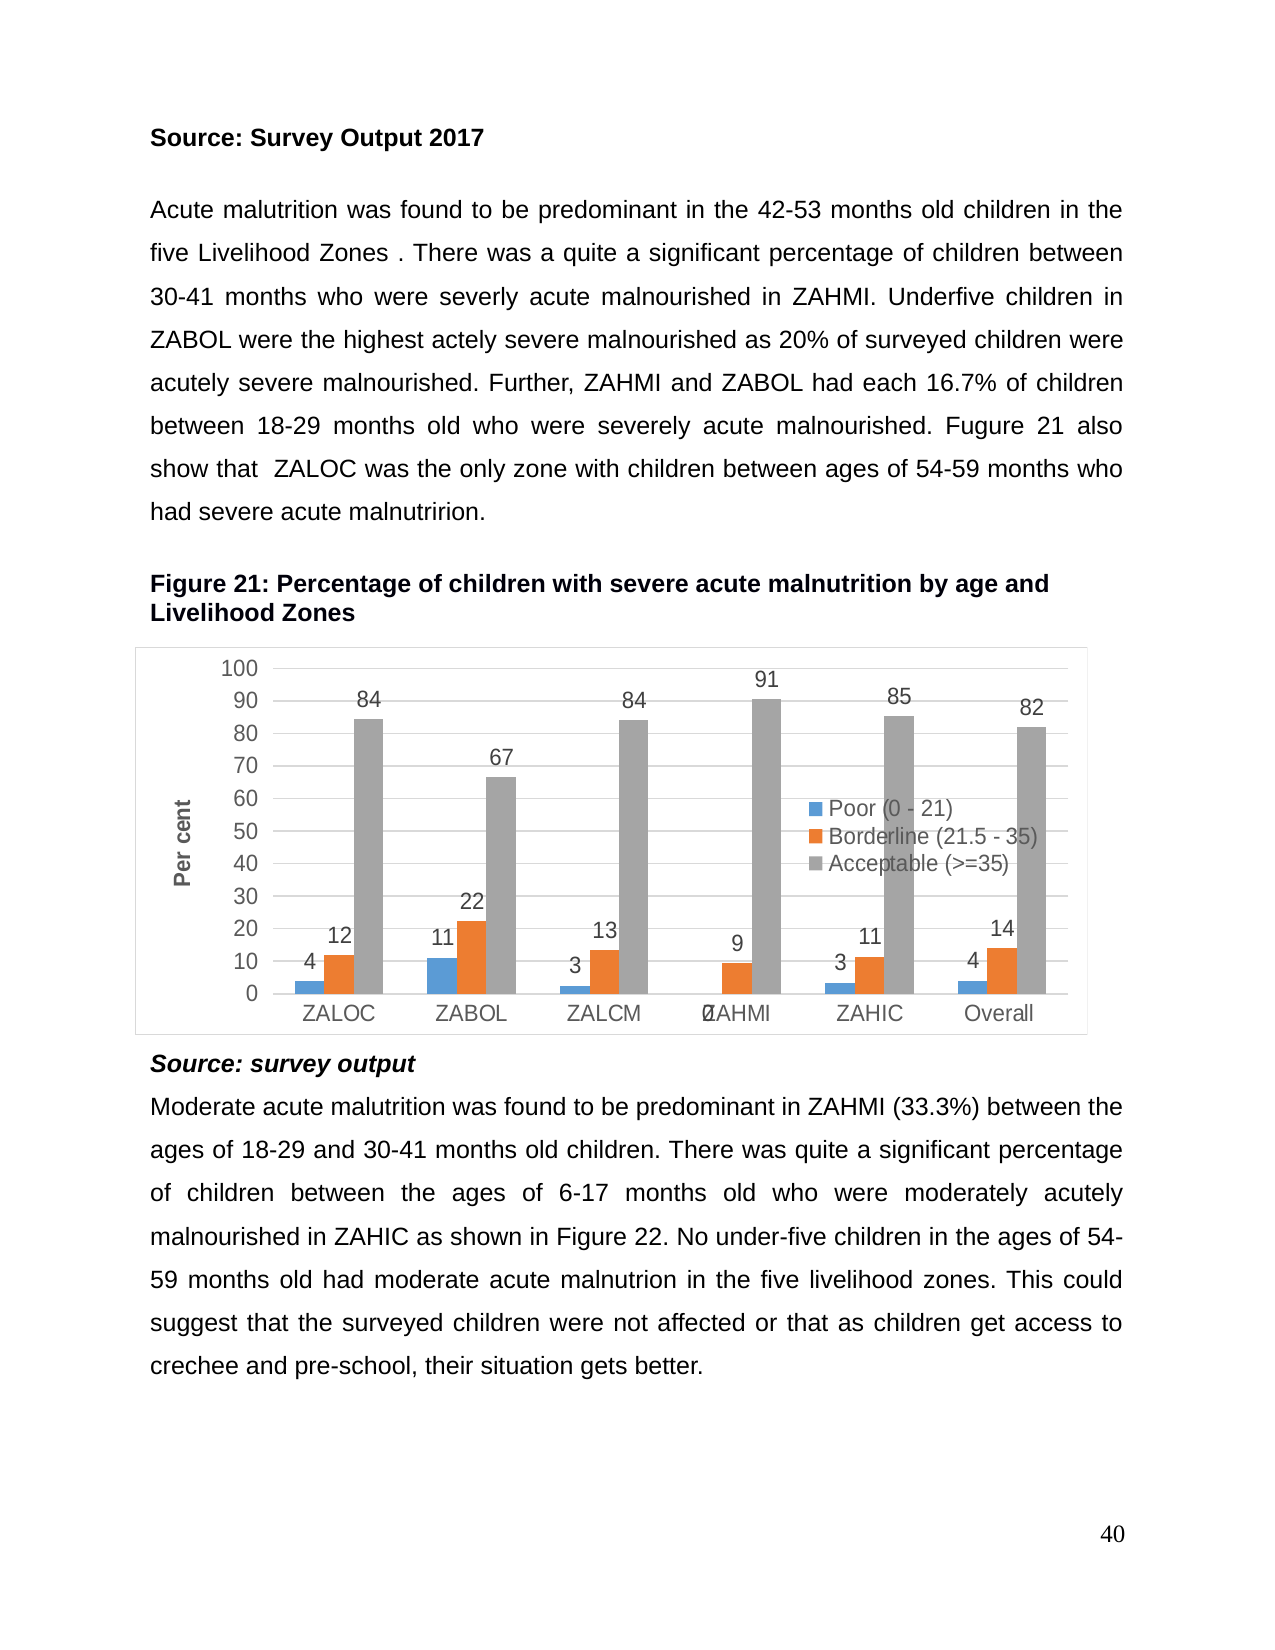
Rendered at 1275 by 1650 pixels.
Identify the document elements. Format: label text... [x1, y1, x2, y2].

text Acute malutrition was found to be predominant in the 42-53 months old children in the five Livelihood Zones . There was a quite a significant percentage of children between 30-41 months who were severly acute malnourished in ZAHMI. Underfive children in ZABOL were the highest actely severe malnourished as 20% of surveyed children were acutely severe malnourished. Further, ZAHMI and ZABOL had each 16.7% of children between 18-29 months old who were severely acute malnourished. Fugure 21 also show that ZALOC was the only zone with children between ages of 54-59 months who had severe acute malnutririon. [150, 195, 1125, 526]
text Source: survey output [150, 1049, 1125, 1078]
text Source: Survey Output 2017 [150, 123, 1125, 152]
text Figure 21: Percentage of children with severe acute malnutrition by age and Livelihood Zones [150, 569, 1125, 627]
text Moderate acute malutrition was found to be predominant in ZAHMI (33.3%) between the ages of 18-29 and 30-41 months old children. There was quite a significant percentage of children between the ages of 6-17 months old who were moderately acutely malnourished in ZAHIC as shown in Figure 22. No under-five children in the ages of 54-59 months old had moderate acute malnutrion in the five livelihood zones. This could suggest that the surveyed children were not affected or that as children get access to crechee and pre-school, their situation gets better. [150, 1092, 1125, 1379]
